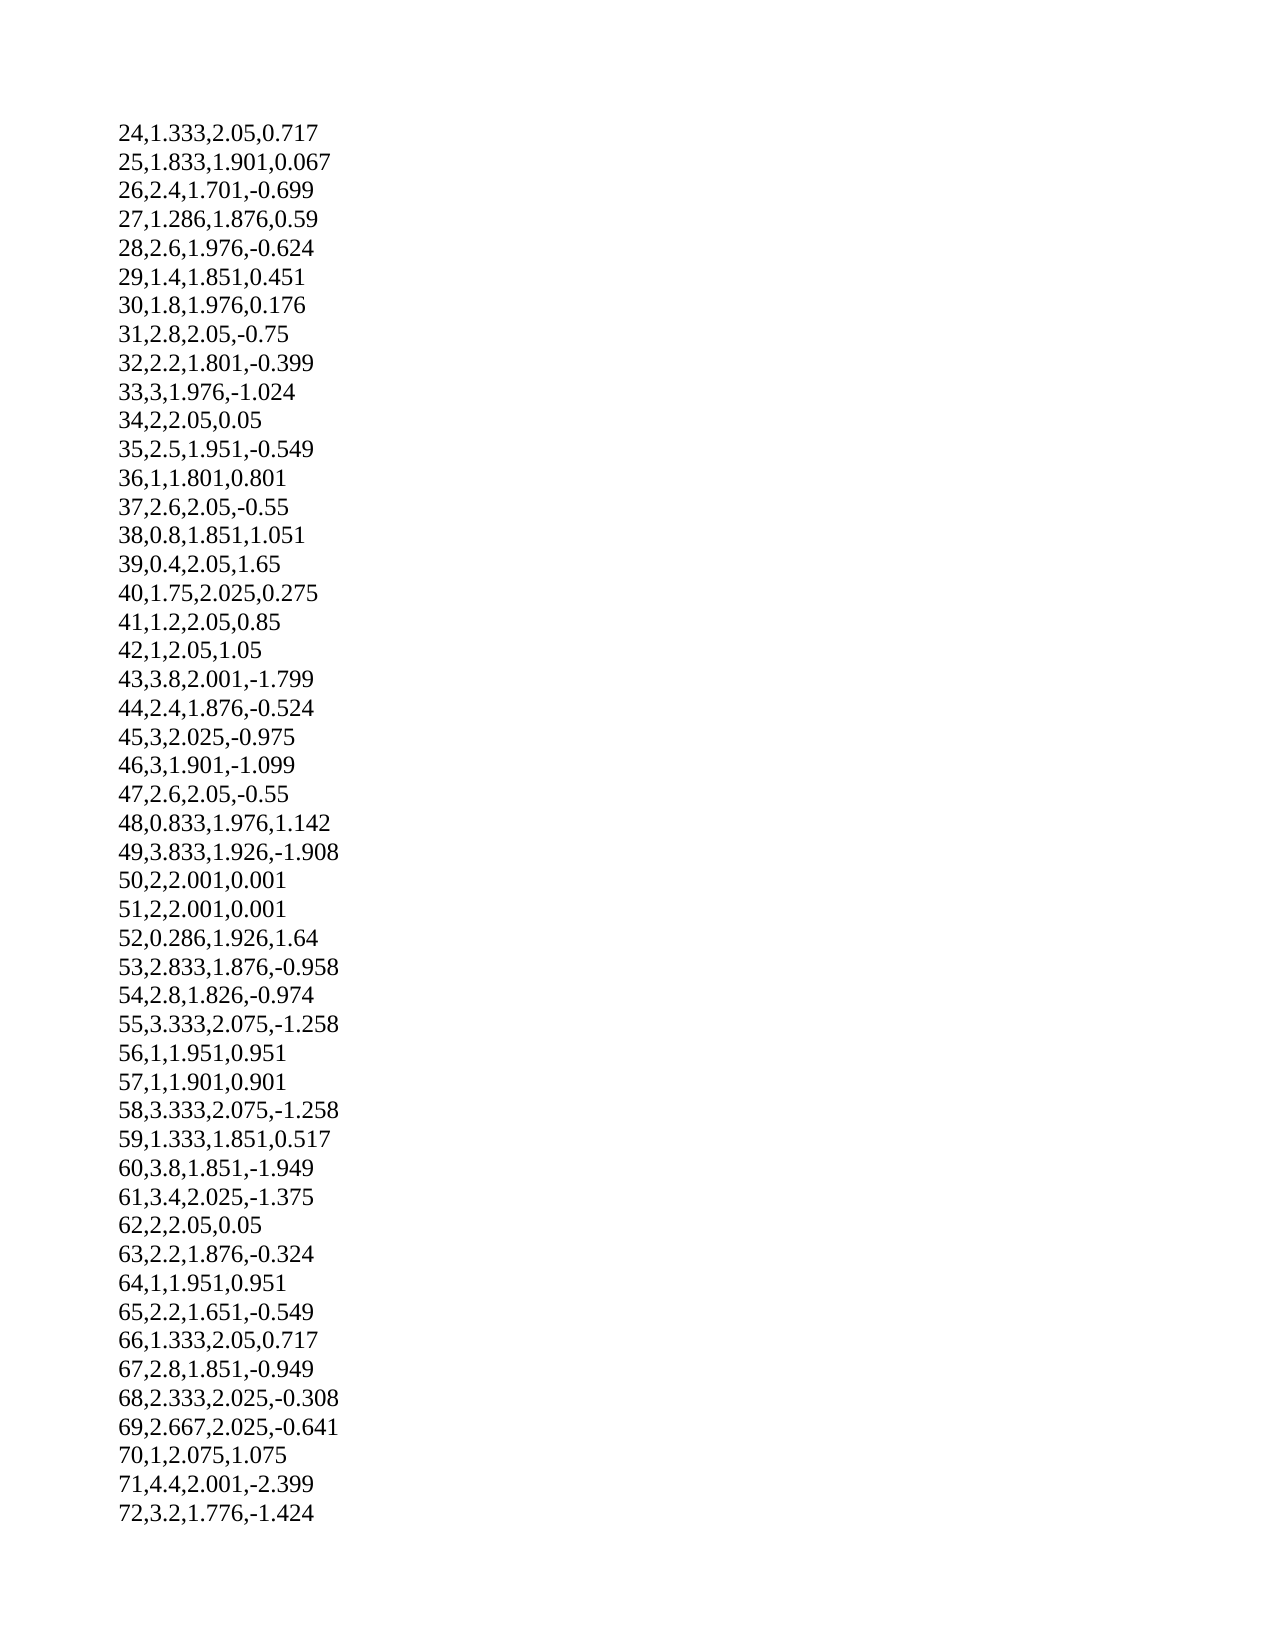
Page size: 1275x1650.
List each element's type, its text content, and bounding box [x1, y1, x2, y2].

text 37,2.6,2.05,-0.55 [118, 492, 1157, 521]
text 38,0.8,1.851,1.051 [118, 521, 1157, 549]
text 36,1,1.801,0.801 [118, 463, 1157, 492]
text 32,2.2,1.801,-0.399 [118, 348, 1157, 377]
text 58,3.333,2.075,-1.258 [118, 1096, 1157, 1124]
text 26,2.4,1.701,-0.699 [118, 176, 1157, 204]
text 34,2,2.05,0.05 [118, 406, 1157, 434]
text 41,1.2,2.05,0.85 [118, 607, 1157, 636]
text 28,2.6,1.976,-0.624 [118, 233, 1157, 262]
text 29,1.4,1.851,0.451 [118, 262, 1157, 291]
text 43,3.8,2.001,-1.799 [118, 664, 1157, 693]
text 55,3.333,2.075,-1.258 [118, 1009, 1157, 1038]
text 33,3,1.976,-1.024 [118, 377, 1157, 406]
text 59,1.333,1.851,0.517 [118, 1124, 1157, 1153]
text 57,1,1.901,0.901 [118, 1067, 1157, 1096]
text 62,2,2.05,0.05 [118, 1211, 1157, 1239]
text 40,1.75,2.025,0.275 [118, 578, 1157, 607]
text 68,2.333,2.025,-0.308 [118, 1383, 1157, 1412]
text 48,0.833,1.976,1.142 [118, 808, 1157, 837]
text 24,1.333,2.05,0.717 [118, 118, 1157, 147]
text 52,0.286,1.926,1.64 [118, 923, 1157, 952]
text 67,2.8,1.851,-0.949 [118, 1354, 1157, 1383]
text 47,2.6,2.05,-0.55 [118, 779, 1157, 808]
text 50,2,2.001,0.001 [118, 866, 1157, 894]
text 39,0.4,2.05,1.65 [118, 549, 1157, 578]
text 70,1,2.075,1.075 [118, 1441, 1157, 1469]
text 64,1,1.951,0.951 [118, 1268, 1157, 1297]
text 72,3.2,1.776,-1.424 [118, 1498, 1157, 1527]
text 46,3,1.901,-1.099 [118, 751, 1157, 779]
text 54,2.8,1.826,-0.974 [118, 981, 1157, 1009]
text 51,2,2.001,0.001 [118, 894, 1157, 923]
text 66,1.333,2.05,0.717 [118, 1326, 1157, 1354]
text 60,3.8,1.851,-1.949 [118, 1153, 1157, 1182]
text 30,1.8,1.976,0.176 [118, 291, 1157, 319]
text 45,3,2.025,-0.975 [118, 722, 1157, 751]
text 31,2.8,2.05,-0.75 [118, 319, 1157, 348]
text 44,2.4,1.876,-0.524 [118, 693, 1157, 722]
text 63,2.2,1.876,-0.324 [118, 1239, 1157, 1268]
text 53,2.833,1.876,-0.958 [118, 952, 1157, 981]
text 61,3.4,2.025,-1.375 [118, 1182, 1157, 1211]
text 71,4.4,2.001,-2.399 [118, 1469, 1157, 1498]
text 35,2.5,1.951,-0.549 [118, 434, 1157, 463]
text 42,1,2.05,1.05 [118, 636, 1157, 664]
text 25,1.833,1.901,0.067 [118, 147, 1157, 176]
text 65,2.2,1.651,-0.549 [118, 1297, 1157, 1326]
text 49,3.833,1.926,-1.908 [118, 837, 1157, 866]
text 27,1.286,1.876,0.59 [118, 204, 1157, 233]
text 69,2.667,2.025,-0.641 [118, 1412, 1157, 1441]
text 56,1,1.951,0.951 [118, 1038, 1157, 1067]
